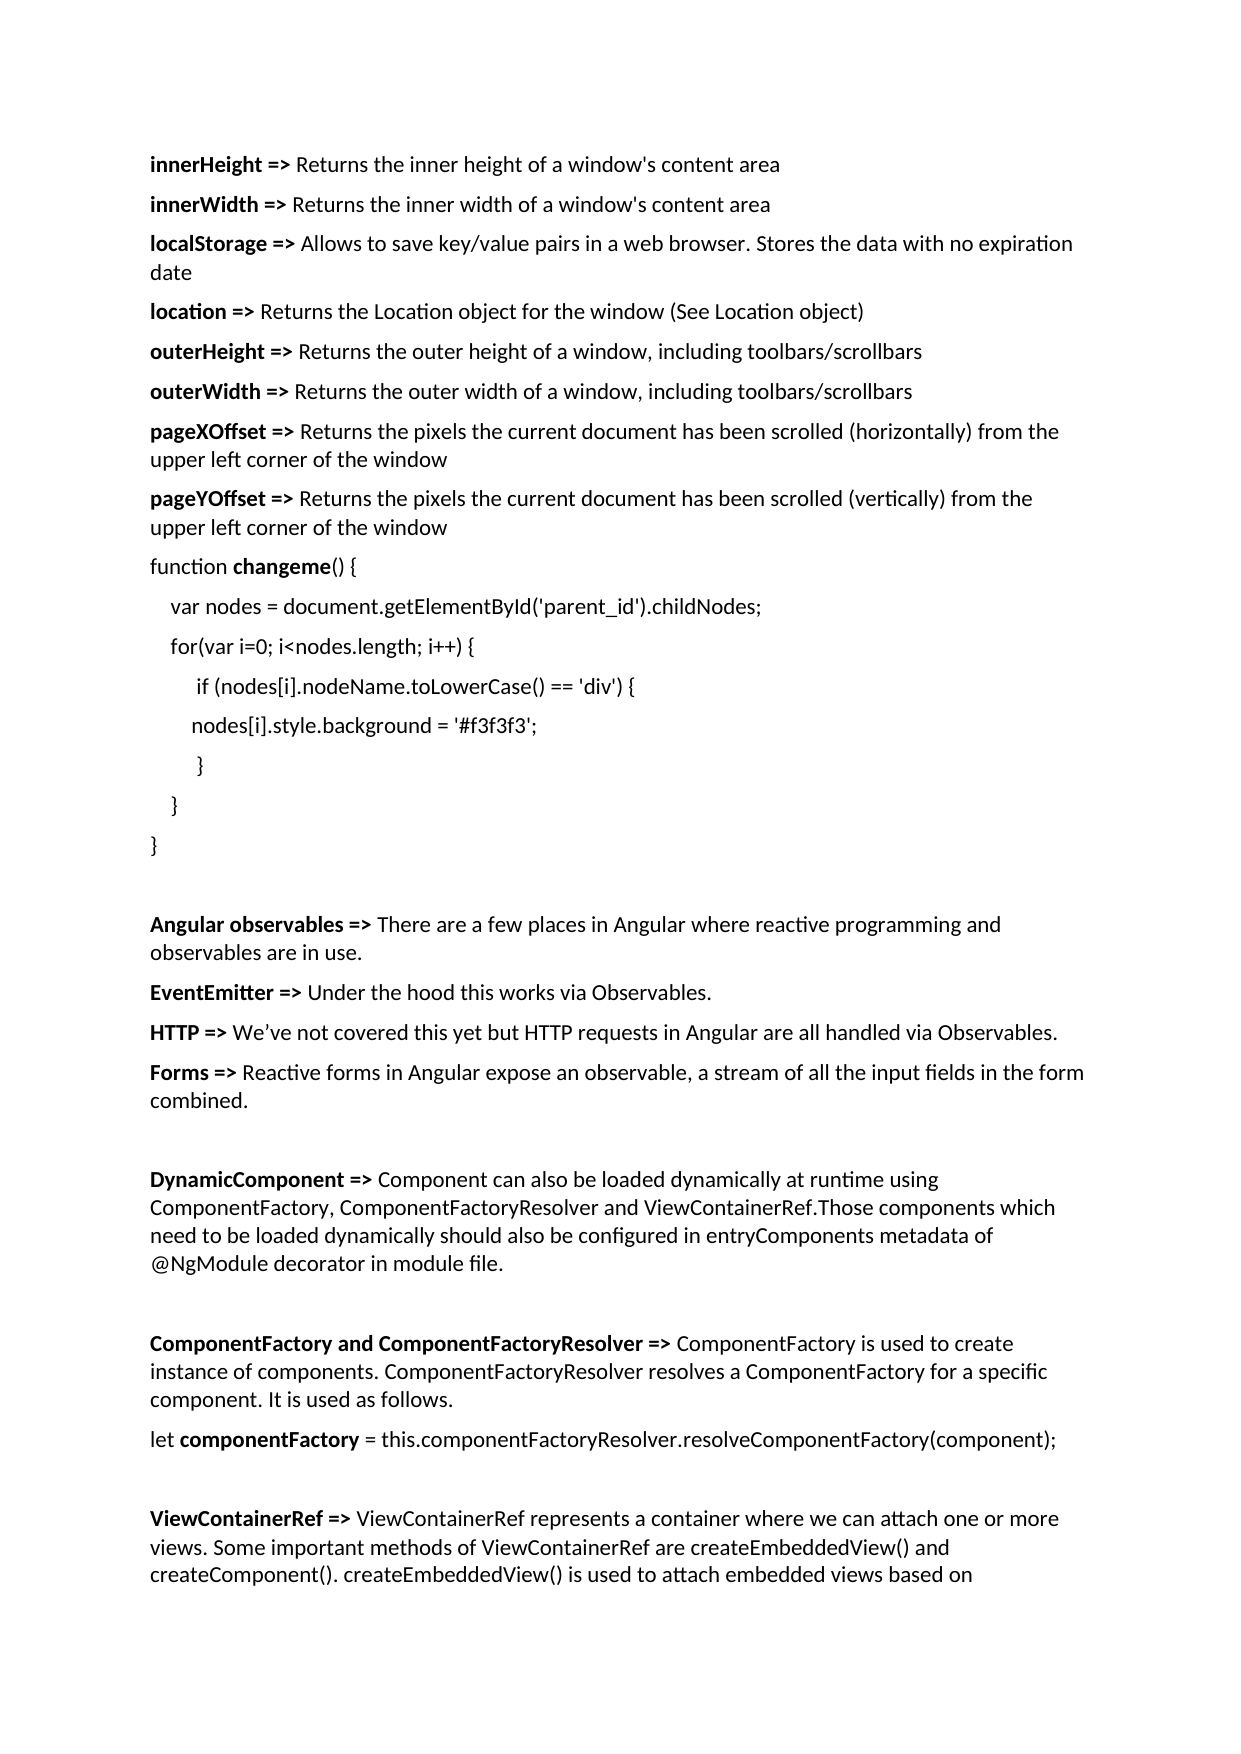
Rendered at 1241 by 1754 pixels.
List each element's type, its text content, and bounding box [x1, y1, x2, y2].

text } [150, 751, 1090, 779]
text outerWidth => Returns the outer width of a window, including toolbars/scrollbars [150, 377, 1090, 405]
text innerWidth => Returns the inner width of a window's content area [150, 190, 1090, 218]
text var nodes = document.getElementById('parent_id').childNodes; [150, 592, 1090, 620]
text if (nodes[i].nodeName.toLowerCase() == 'div') { [150, 672, 1090, 700]
text ViewContainerRef => ViewContainerRef represents a container where we can attach one or more views. Some important methods of ViewContainerRef are createEmbeddedView() and createComponent(). createEmbeddedView() is used to attach embedded views based on [150, 1504, 1090, 1589]
text for(var i=0; i<nodes.length; i++) { [150, 632, 1090, 660]
text HTTP => We’ve not covered this yet but HTTP requests in Angular are all handled via Observables. [150, 1018, 1090, 1046]
text DynamicComponent => Component can also be loaded dynamically at runtime using ComponentFactory, ComponentFactoryResolver and ViewContainerRef.Those components which need to be loaded dynamically should also be configured in entryComponents metadata of @NgModule decorator in module file. [150, 1166, 1090, 1278]
text nodes[i].style.background = '#f3f3f3'; [150, 712, 1090, 739]
text } [150, 831, 1090, 859]
text Angular observables => There are a few places in Angular where reactive programming and observables are in use. [150, 911, 1090, 967]
text outerHeight => Returns the outer height of a window, including toolbars/scrollbars [150, 337, 1090, 365]
text pageXOffset => Returns the pixels the current document has been scrolled (horizontally) from the upper left corner of the window [150, 417, 1090, 473]
text ComponentFactory and ComponentFactoryResolver => ComponentFactory is used to create instance of components. ComponentFactoryResolver resolves a ComponentFactory for a specific component. It is used as follows. [150, 1329, 1090, 1413]
text Forms => Reactive forms in Angular expose an observable, a stream of all the input fields in the form combined. [150, 1058, 1090, 1114]
text EventEmitter => Under the hood this works via Observables. [150, 978, 1090, 1006]
text function changeme() { [150, 552, 1090, 580]
text location => Returns the Location object for the window (See Location object) [150, 297, 1090, 325]
text pageYOffset => Returns the pixels the current document has been scrolled (vertically) from the upper left corner of the window [150, 484, 1090, 541]
text localStorage => Allows to save key/value pairs in a web browser. Stores the data with no expiration date [150, 229, 1090, 286]
text innerHeight => Returns the inner height of a window's content area [150, 150, 1090, 178]
text let componentFactory = this.componentFactoryResolver.resolveComponentFactory(component); [150, 1425, 1090, 1453]
text } [150, 791, 1090, 819]
